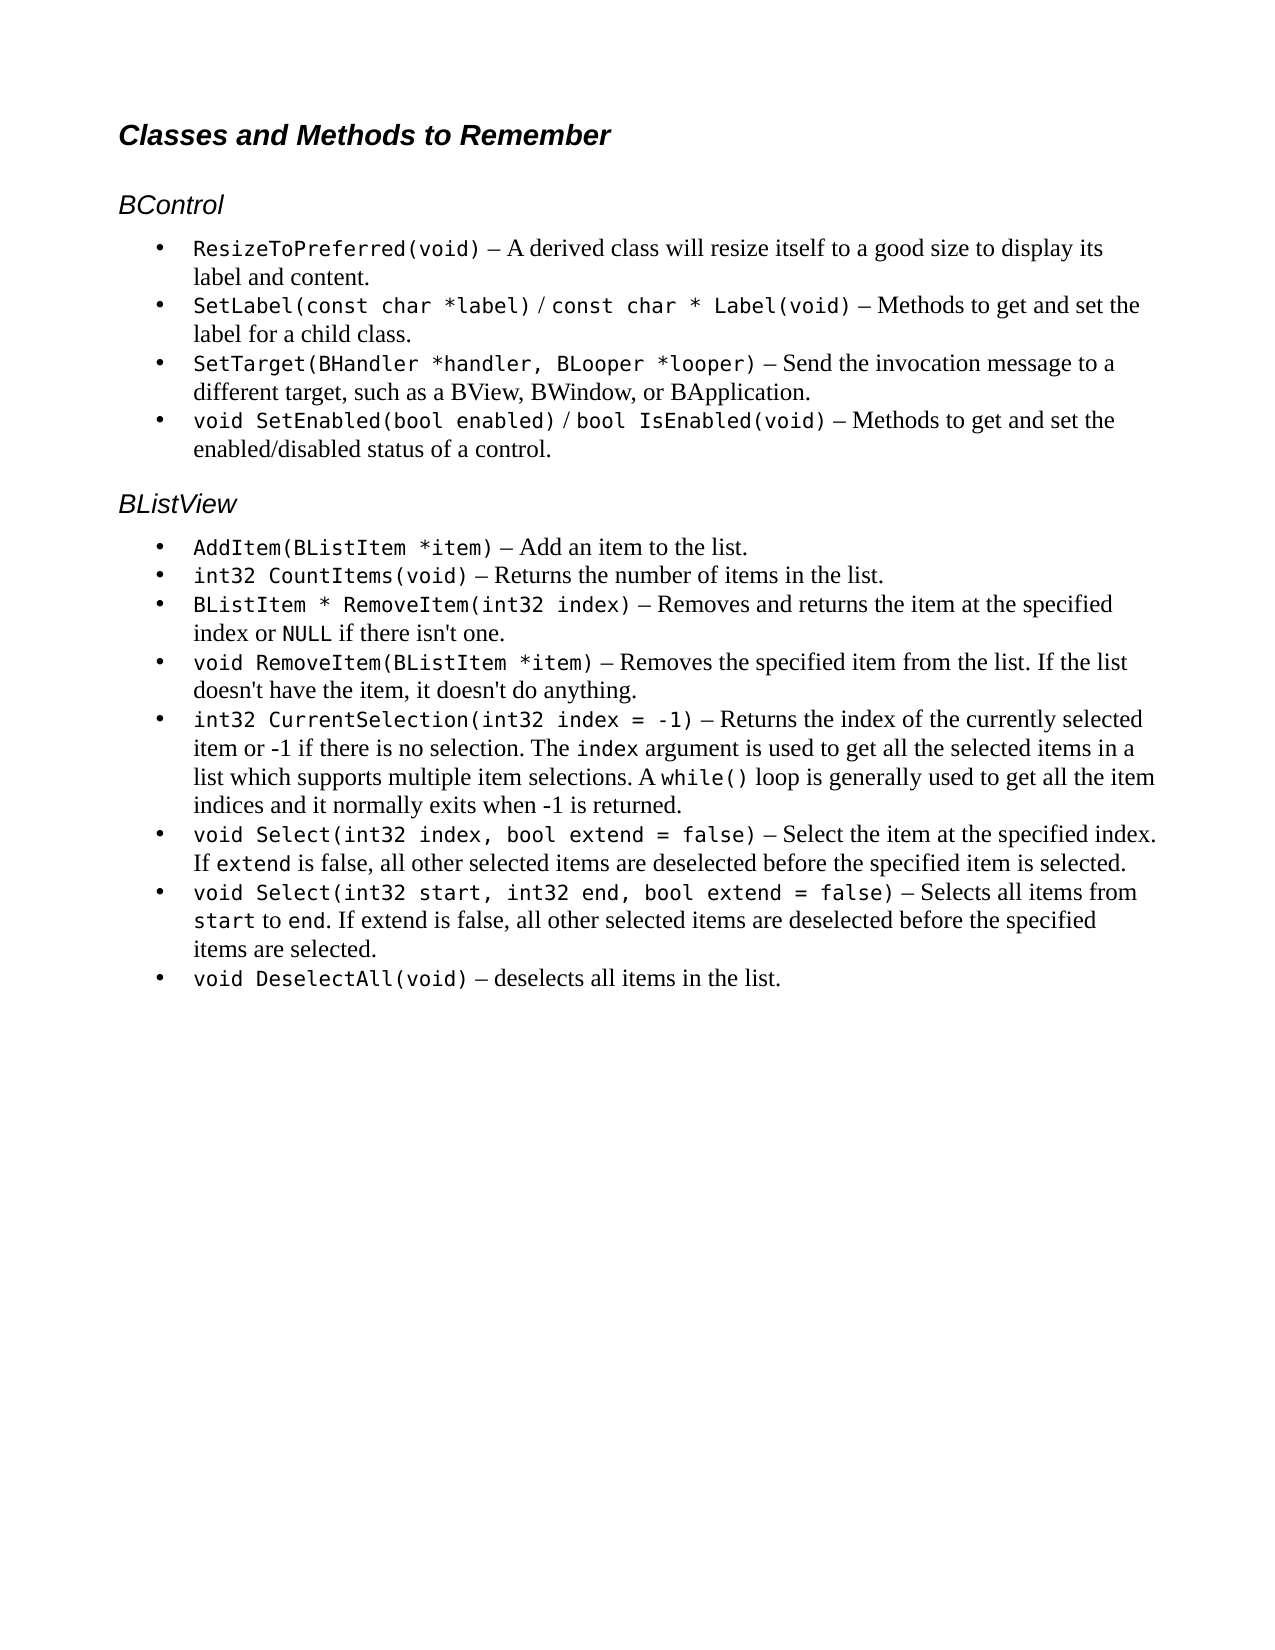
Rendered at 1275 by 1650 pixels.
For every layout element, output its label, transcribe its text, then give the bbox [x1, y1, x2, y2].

list int32 CurrentSelection(int32 index = -1) – Returns the index of the currently selected item or -1 if there is no selection. The index argument is used to get all the selected items in a list which supports multiple item selections. A while() loop is generally used to get all the item indices and it normally exits when -1 is returned. [156, 704, 1157, 819]
list void Select(int32 start, int32 end, bool extend = false) – Selects all items from start to end. If extend is false, all other selected items are deselected before the specified items are selected. [156, 877, 1157, 963]
list void SetEnabled(bool enabled) / bool IsEnabled(void) – Methods to get and set the enabled/disabled status of a control. [156, 405, 1157, 463]
list BListItem * RemoveItem(int32 index) – Removes and returns the item at the specified index or NULL if there isn't one. [156, 589, 1157, 647]
subtitle Classes and Methods to Remember [118, 118, 1157, 152]
list SetLabel(const char *label) / const char * Label(void) – Methods to get and set the label for a child class. [156, 290, 1157, 348]
list int32 CountItems(void) – Returns the number of items in the list. [156, 560, 1157, 589]
list void Select(int32 index, bool extend = false) – Select the item at the specified index. If extend is false, all other selected items are deselected before the specified item is selected. [156, 819, 1157, 877]
subtitle BListView [118, 488, 1157, 519]
list SetTarget(BHandler *handler, BLooper *looper) – Send the invocation message to a different target, such as a BView, BWindow, or BApplication. [156, 348, 1157, 405]
list ResizeToPreferred(void) – A derived class will resize itself to a good size to display its label and content. [156, 233, 1157, 290]
subtitle BControl [118, 189, 1157, 220]
list void RemoveItem(BListItem *item) – Removes the specified item from the list. If the list doesn't have the item, it doesn't do anything. [156, 647, 1157, 704]
list void DeselectAll(void) – deselects all items in the list. [156, 963, 1157, 992]
list AddItem(BListItem *item) – Add an item to the list. [156, 532, 1157, 560]
